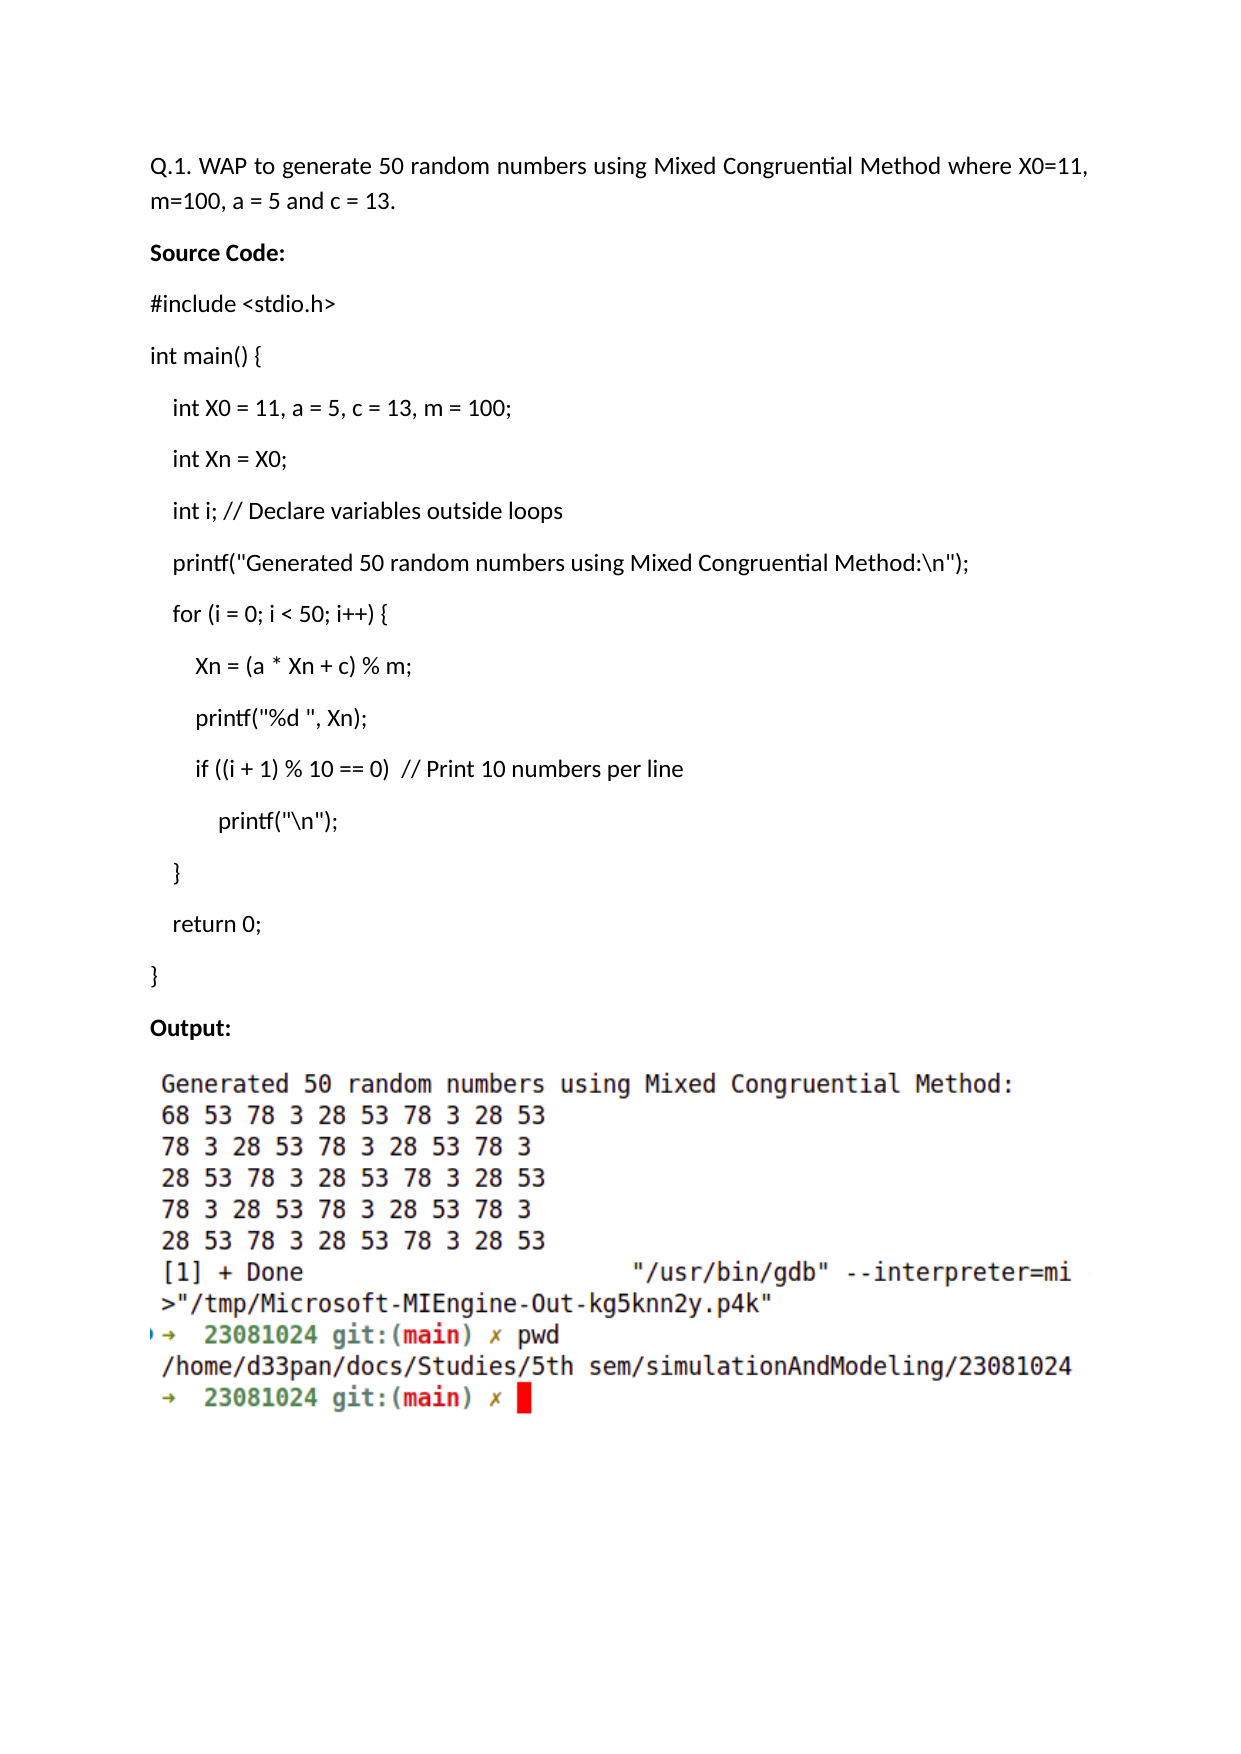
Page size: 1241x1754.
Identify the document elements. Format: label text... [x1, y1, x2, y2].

text int Xn = X0; [150, 443, 1090, 474]
text Xn = (a * Xn + c) % m; [150, 650, 1090, 681]
text printf("\n"); [150, 805, 1090, 836]
text printf("%d ", Xn); [150, 702, 1090, 732]
picture [150, 1063, 1091, 1425]
text int X0 = 11, a = 5, c = 13, m = 100; [150, 392, 1090, 422]
text if ((i + 1) % 10 == 0) // Print 10 numbers per line [150, 753, 1090, 784]
text int i; // Declare variables outside loops [150, 495, 1090, 526]
text for (i = 0; i < 50; i++) { [150, 598, 1090, 629]
text Output: [150, 1012, 1090, 1042]
text Source Code: [150, 237, 1090, 267]
text return 0; [150, 908, 1090, 939]
text Q.1. WAP to generate 50 random numbers using Mixed Congruential Method where X0=11, m=100, a = 5 and c = 13. [150, 150, 1090, 216]
text #include <stdio.h> [150, 288, 1090, 319]
text } [150, 857, 1090, 887]
text } [150, 960, 1090, 991]
text int main() { [150, 340, 1090, 371]
text printf("Generated 50 random numbers using Mixed Congruential Method:\n"); [150, 547, 1090, 577]
